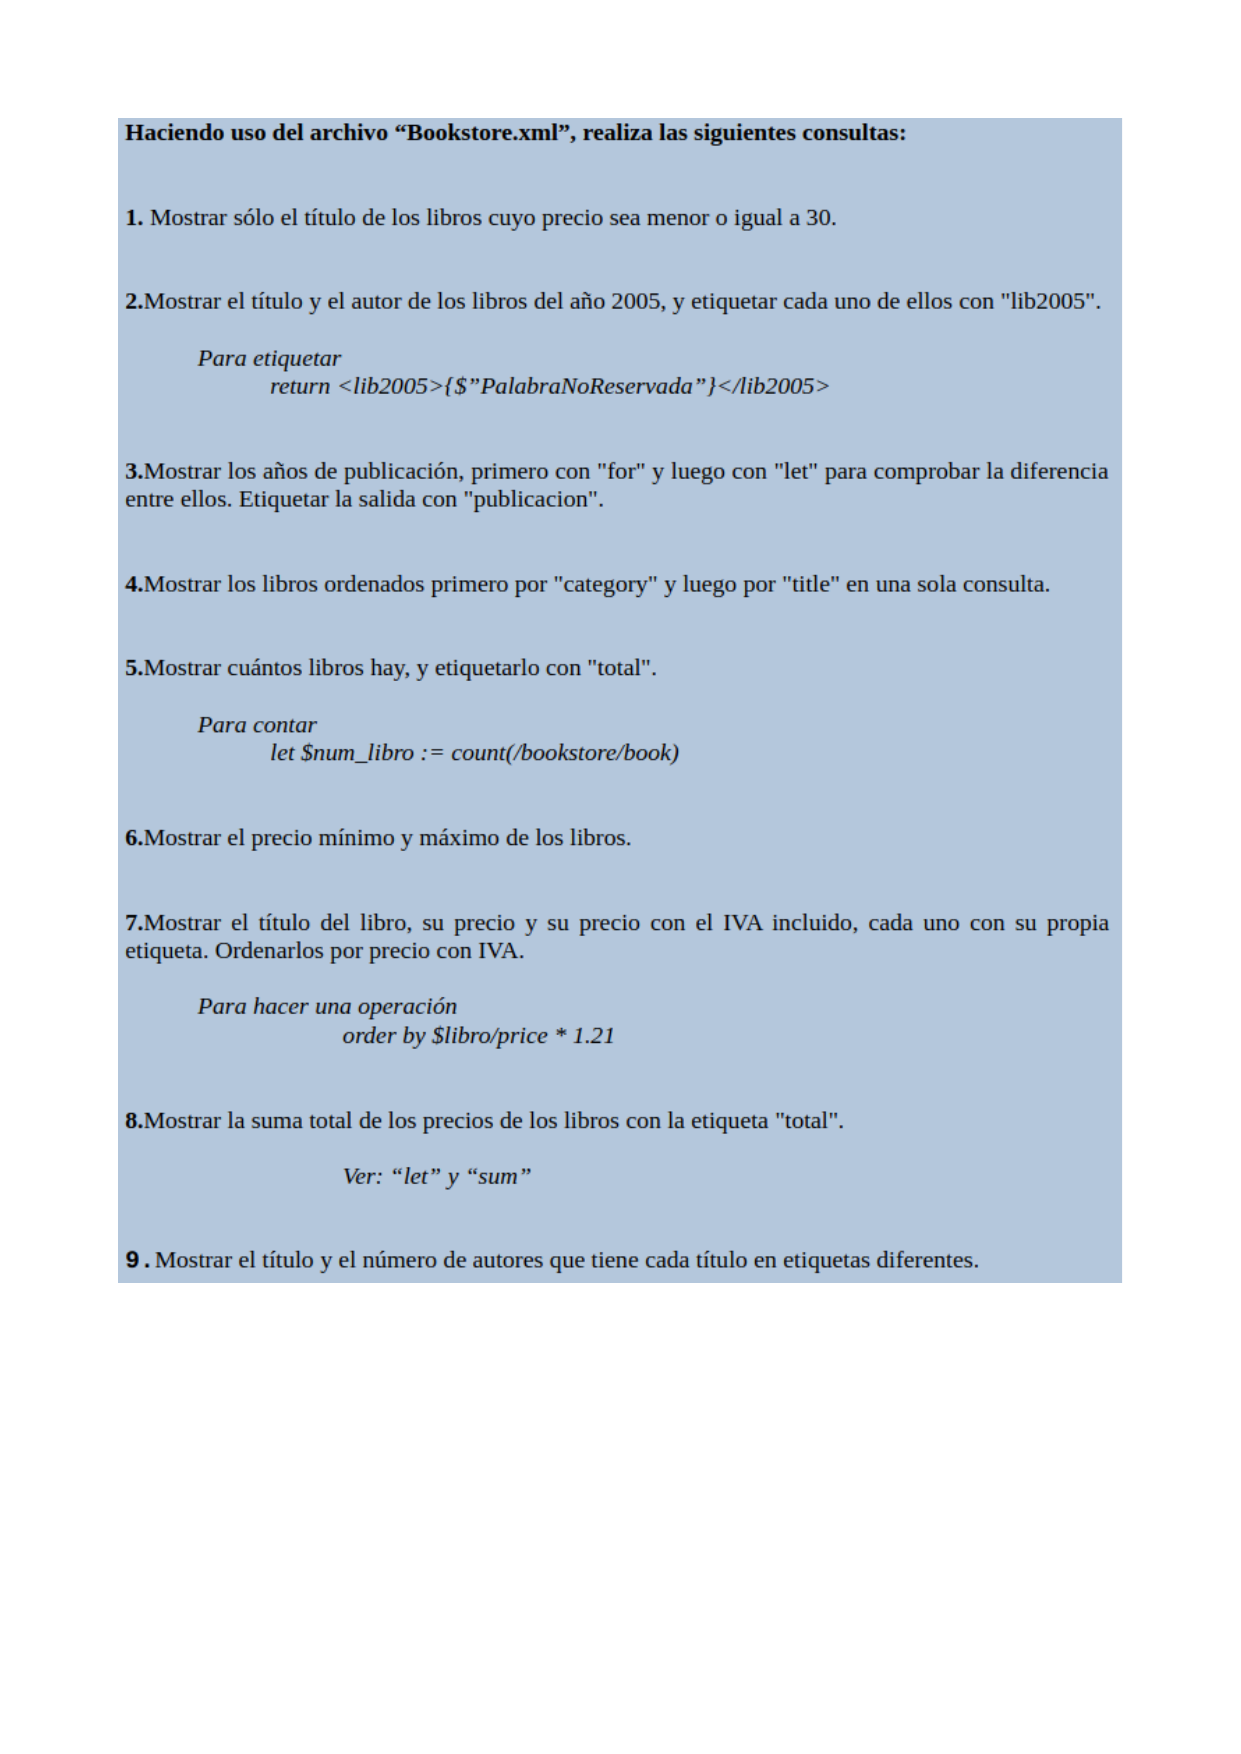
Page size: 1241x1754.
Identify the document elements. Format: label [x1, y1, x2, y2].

picture [118, 118, 1123, 1283]
